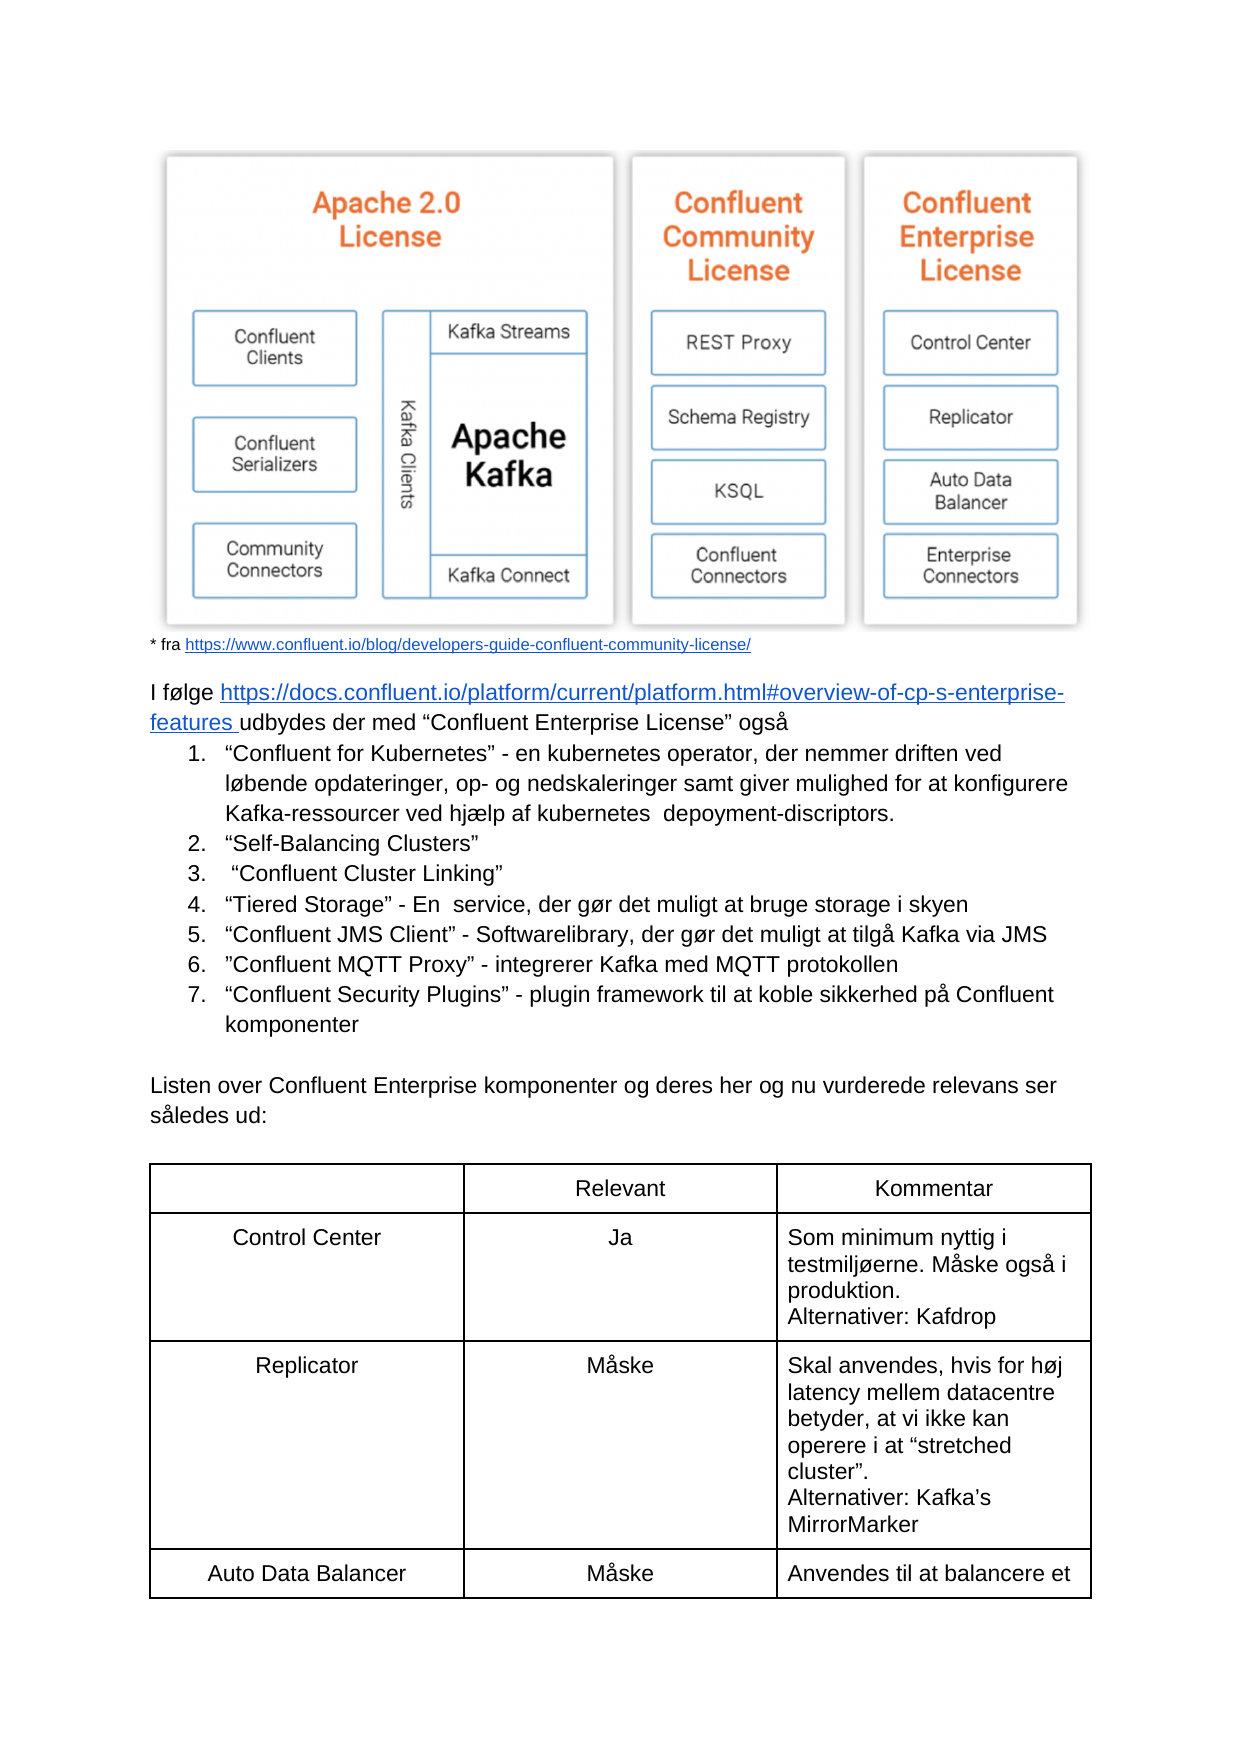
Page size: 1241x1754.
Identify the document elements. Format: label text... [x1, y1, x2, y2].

picture [150, 150, 1091, 632]
table_cell Auto Data Balancer [151, 1550, 463, 1597]
text Listen over Confluent Enterprise komponenter og deres her og nu vurderede relevans ser således ud: [150, 1072, 1090, 1128]
list ”Confluent MQTT Proxy” - integrerer Kafka med MQTT protokollen [187, 951, 1090, 977]
list “Confluent for Kubernetes” - en kubernetes operator, der nemmer driften ved løbende opdateringer, op- og nedskaleringer samt giver mulighed for at konfigurere Kafka-ressourcer ved hjælp af kubernetes depoyment-discriptors. [187, 739, 1090, 826]
table_header Kommentar [778, 1165, 1090, 1212]
table_cell Som minimum nyttig i testmiljøerne. Måske også i produktion. Alternativer: Kafdrop [778, 1214, 1090, 1340]
table_header Relevant [465, 1165, 776, 1212]
list “Confluent Security Plugins” - plugin framework til at koble sikkerhed på Confluent komponenter [187, 981, 1090, 1038]
list “Tiered Storage” - En service, der gør det muligt at bruge storage i skyen [187, 891, 1090, 917]
table_cell Måske [465, 1550, 776, 1597]
table_header [151, 1165, 463, 1212]
text * fra https://www.confluent.io/blog/developers-guide-confluent-community-license/ [150, 635, 1090, 654]
table_cell Skal anvendes, hvis for høj latency mellem datacentre betyder, at vi ikke kan operere i at “stretched cluster”. Alternativer: Kafka’s MirrorMarker [778, 1342, 1090, 1547]
table_cell Control Center [151, 1214, 463, 1340]
table_cell Ja [465, 1214, 776, 1340]
list “Confluent JMS Client” - Softwarelibrary, der gør det muligt at tilgå Kafka via JMS [187, 921, 1090, 947]
table_cell Replicator [151, 1342, 463, 1547]
table_cell Måske [465, 1342, 776, 1547]
table_cell Anvendes til at balancere et [778, 1550, 1090, 1597]
list “Self-Balancing Clusters” [187, 830, 1090, 856]
list “Confluent Cluster Linking” [187, 860, 1090, 887]
text I følge https://docs.confluent.io/platform/current/platform.html#overview-of-cp-s-enterprise-features udbydes der med “Confluent Enterprise License” også [150, 679, 1090, 736]
